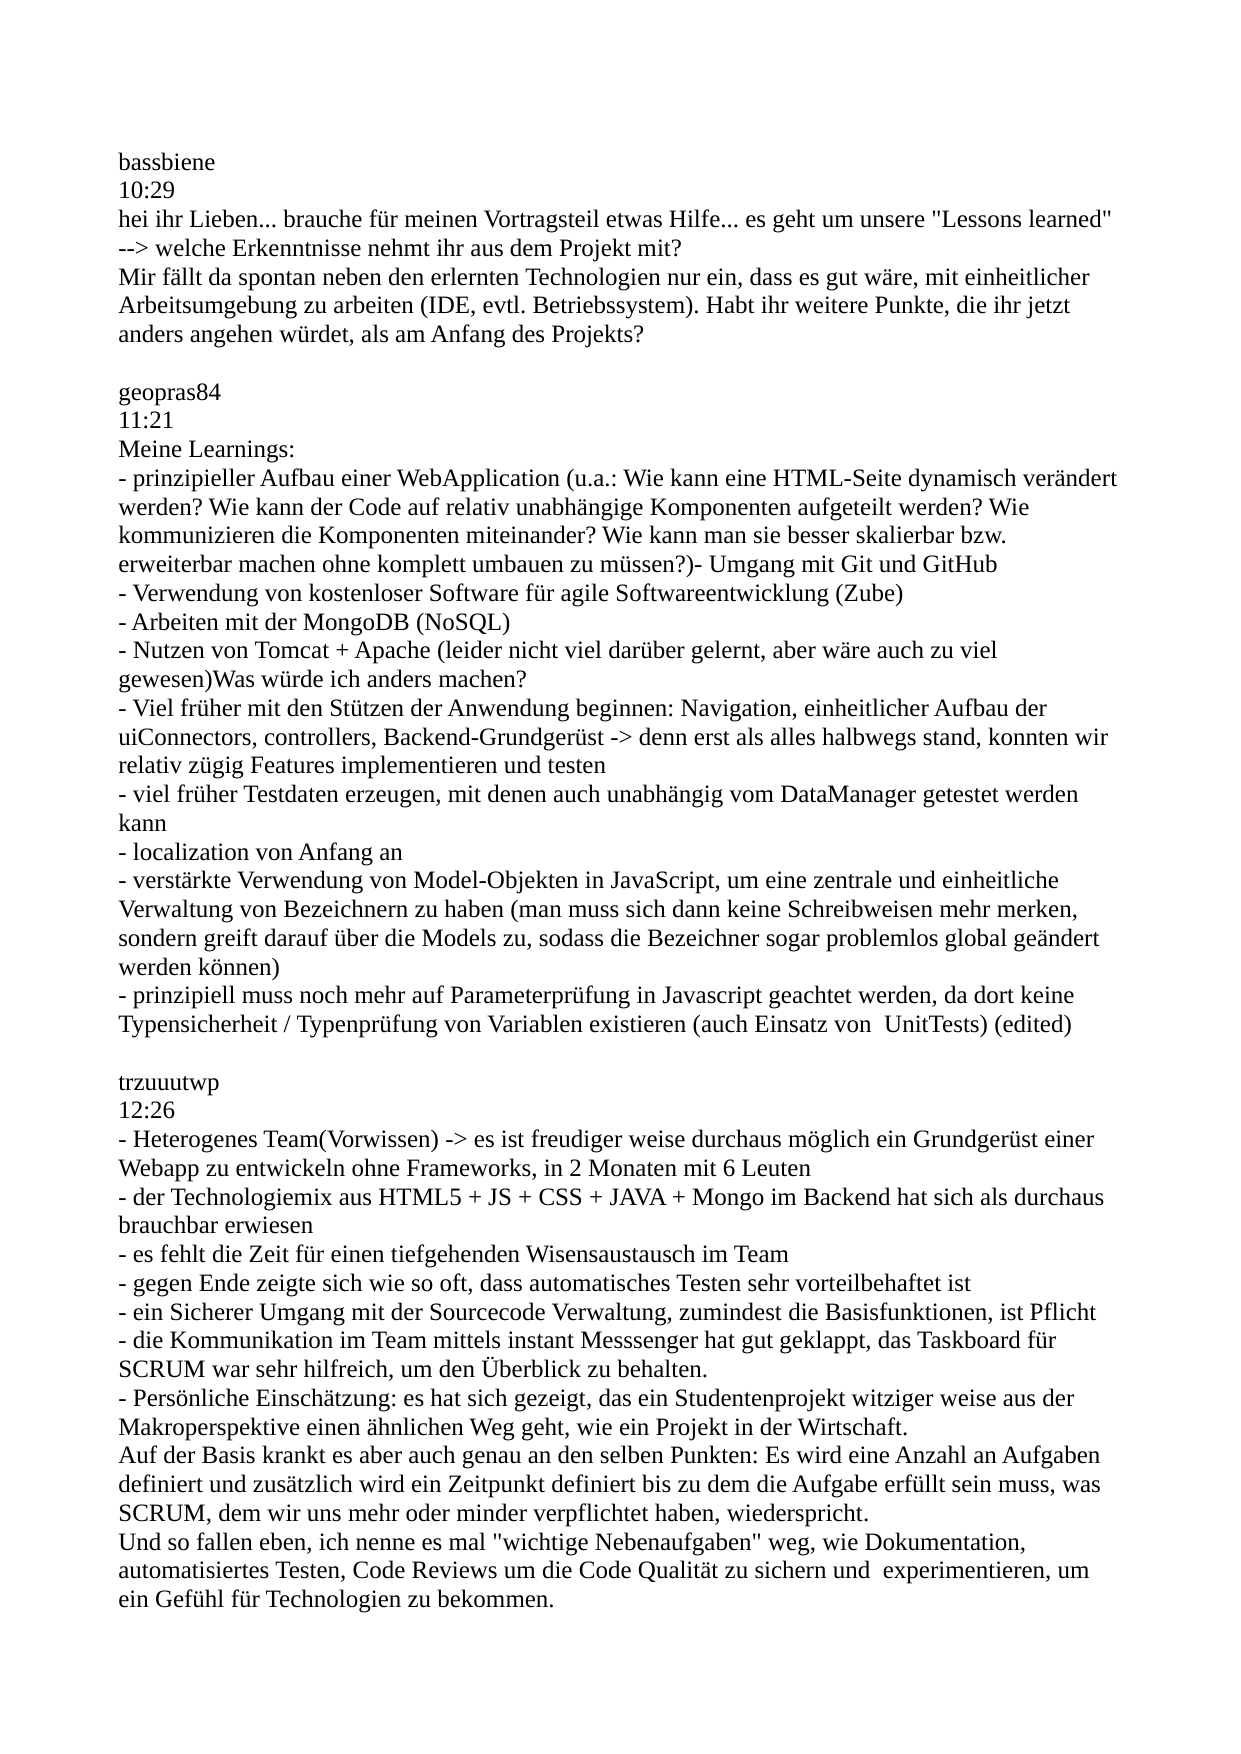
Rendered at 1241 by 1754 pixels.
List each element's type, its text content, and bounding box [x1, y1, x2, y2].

text - der Technologiemix aus HTML5 + JS + CSS + JAVA + Mongo im Backend hat sich als durchaus brauchbar erwiesen [118, 1182, 1122, 1239]
text Auf der Basis krankt es aber auch genau an den selben Punkten: Es wird eine Anzahl an Aufgaben definiert und zusätzlich wird ein Zeitpunkt definiert bis zu dem die Aufgabe erfüllt sein muss, was SCRUM, dem wir uns mehr oder minder verpflichtet haben, wiederspricht. [118, 1441, 1122, 1527]
text - die Kommunikation im Team mittels instant Messsenger hat gut geklappt, das Taskboard für SCRUM war sehr hilfreich, um den Überblick zu behalten. [118, 1326, 1122, 1383]
text - viel früher Testdaten erzeugen, mit denen auch unabhängig vom DataManager getestet werden kann [118, 779, 1122, 837]
text 11:21 [118, 406, 1122, 434]
text - Heterogenes Team(Vorwissen) -> es ist freudiger weise durchaus möglich ein Grundgerüst einer Webapp zu entwickeln ohne Frameworks, in 2 Monaten mit 6 Leuten [118, 1124, 1122, 1182]
text - Viel früher mit den Stützen der Anwendung beginnen: Navigation, einheitlicher Aufbau der uiConnectors, controllers, Backend-Grundgerüst -> denn erst als alles halbwegs stand, konnten wir relativ zügig Features implementieren und testen [118, 693, 1122, 779]
text geopras84 [118, 377, 1122, 406]
text - Arbeiten mit der MongoDB (NoSQL) [118, 607, 1122, 636]
text Und so fallen eben, ich nenne es mal "wichtige Nebenaufgaben" weg, wie Dokumentation, automatisiertes Testen, Code Reviews um die Code Qualität zu sichern und experimentieren, um ein Gefühl für Technologien zu bekommen. [118, 1527, 1122, 1613]
text - es fehlt die Zeit für einen tiefgehenden Wisensaustausch im Team [118, 1239, 1122, 1268]
text bassbiene [118, 147, 1122, 176]
text - gegen Ende zeigte sich wie so oft, dass automatisches Testen sehr vorteilbehaftet ist [118, 1268, 1122, 1297]
text 12:26 [118, 1096, 1122, 1124]
text - prinzipieller Aufbau einer WebApplication (u.a.: Wie kann eine HTML-Seite dynamisch verändert werden? Wie kann der Code auf relativ unabhängige Komponenten aufgeteilt werden? Wie kommunizieren die Komponenten miteinander? Wie kann man sie besser skalierbar bzw. erweiterbar machen ohne komplett umbauen zu müssen?)- Umgang mit Git und GitHub [118, 463, 1122, 578]
text trzuuutwp [118, 1067, 1122, 1096]
text - Nutzen von Tomcat + Apache (leider nicht viel darüber gelernt, aber wäre auch zu viel gewesen)Was würde ich anders machen? [118, 636, 1122, 693]
text - prinzipiell muss noch mehr auf Parameterprüfung in Javascript geachtet werden, da dort keine Typensicherheit / Typenprüfung von Variablen existieren (auch Einsatz von UnitTests) (edited) [118, 981, 1122, 1038]
text - ein Sicherer Umgang mit der Sourcecode Verwaltung, zumindest die Basisfunktionen, ist Pflicht [118, 1297, 1122, 1326]
text Mir fällt da spontan neben den erlernten Technologien nur ein, dass es gut wäre, mit einheitlicher Arbeitsumgebung zu arbeiten (IDE, evtl. Betriebssystem). Habt ihr weitere Punkte, die ihr jetzt anders angehen würdet, als am Anfang des Projekts? [118, 262, 1122, 348]
text - localization von Anfang an [118, 837, 1122, 866]
text 10:29 [118, 176, 1122, 204]
text hei ihr Lieben... brauche für meinen Vortragsteil etwas Hilfe... es geht um unsere "Lessons learned" --> welche Erkenntnisse nehmt ihr aus dem Projekt mit? [118, 204, 1122, 262]
text - Persönliche Einschätzung: es hat sich gezeigt, das ein Studentenprojekt witziger weise aus der Makroperspektive einen ähnlichen Weg geht, wie ein Projekt in der Wirtschaft. [118, 1383, 1122, 1441]
text - Verwendung von kostenloser Software für agile Softwareentwicklung (Zube) [118, 578, 1122, 607]
text - verstärkte Verwendung von Model-Objekten in JavaScript, um eine zentrale und einheitliche Verwaltung von Bezeichnern zu haben (man muss sich dann keine Schreibweisen mehr merken, sondern greift darauf über die Models zu, sodass die Bezeichner sogar problemlos global geändert werden können) [118, 866, 1122, 981]
text Meine Learnings: [118, 434, 1122, 463]
